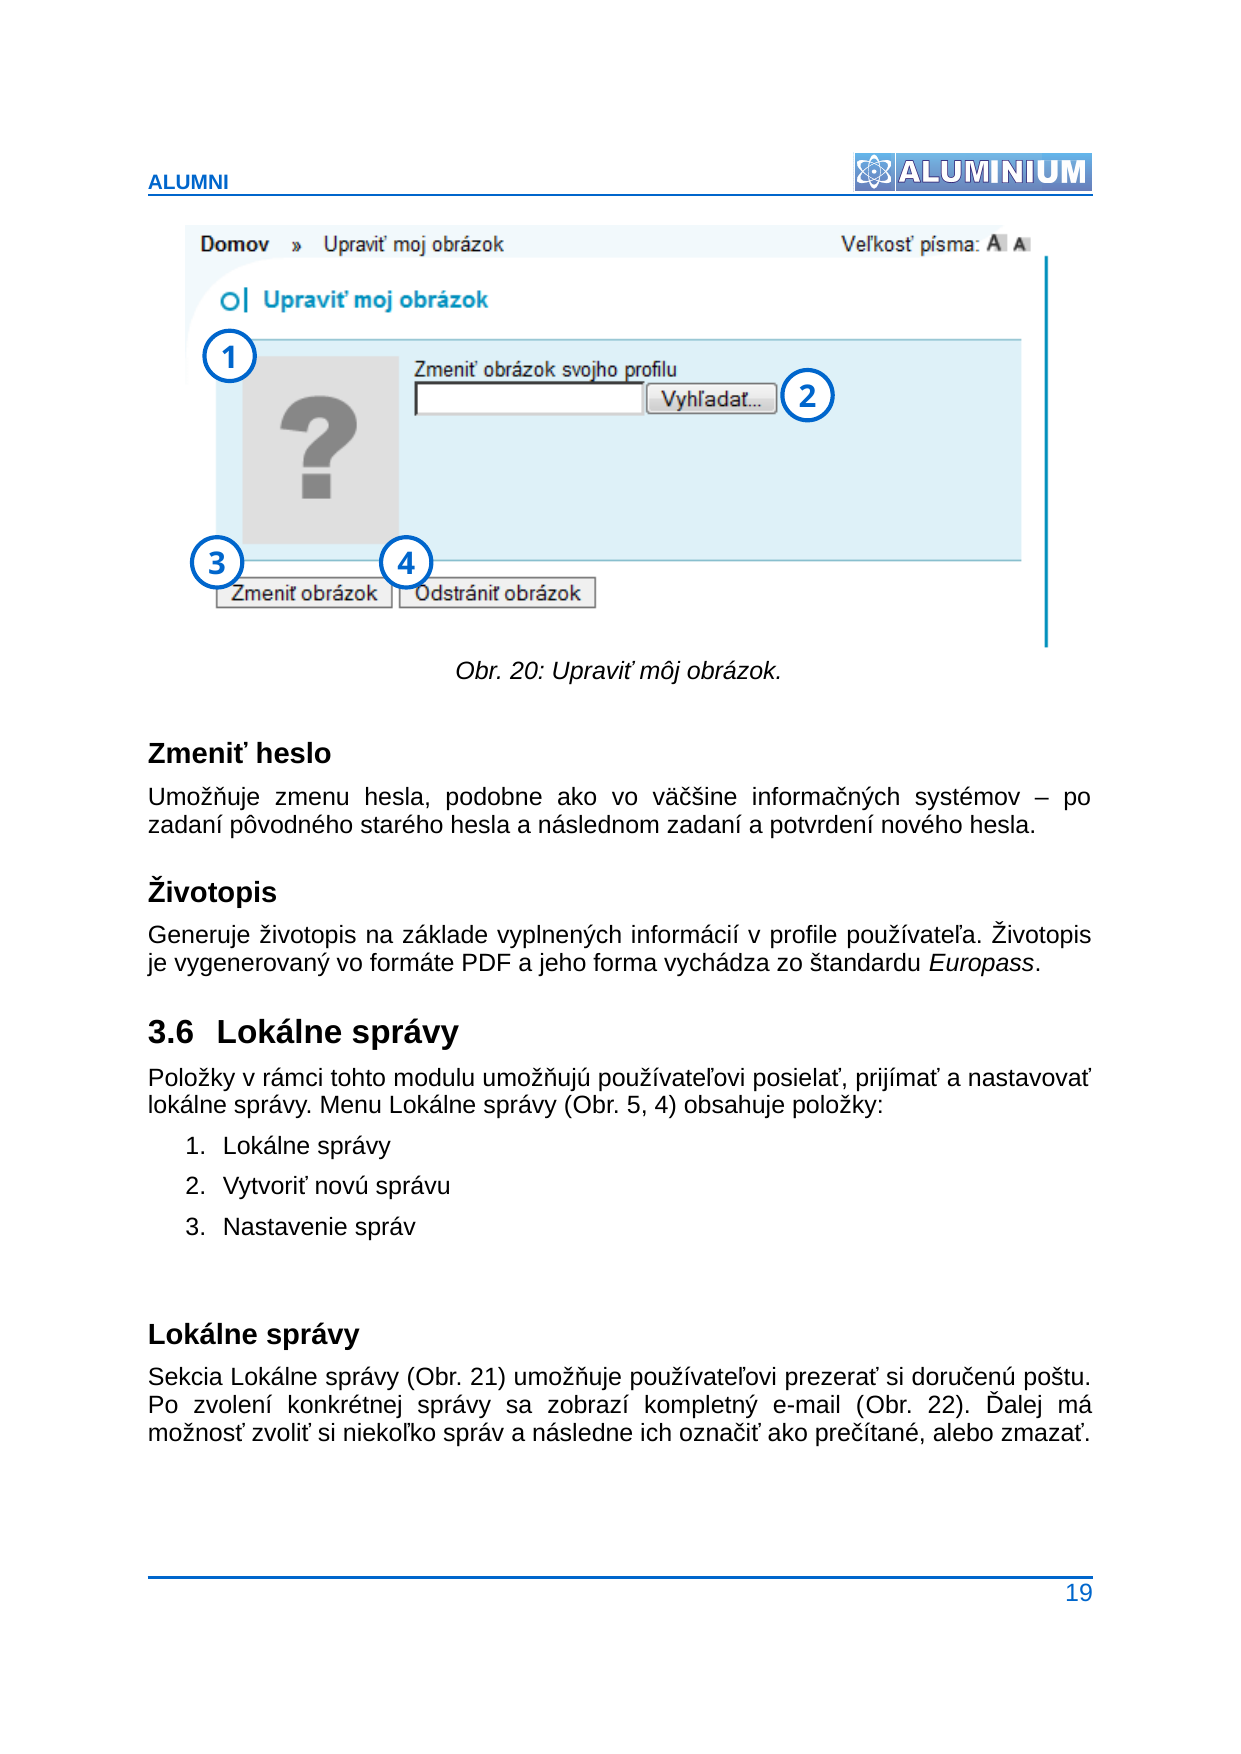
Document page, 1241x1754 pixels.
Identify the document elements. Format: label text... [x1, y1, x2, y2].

subtitle Lokálne správy [148, 1318, 1093, 1351]
subtitle Zmeniť heslo [148, 737, 1093, 770]
text Obr. 20: Upraviť môj obrázok. [179, 238, 1061, 685]
text Sekcia Lokálne správy (Obr. 21) umožňuje používateľovi prezerať si doručenú poštu. Po zvolení konkrétnej správy sa zobrazí kompletný e-mail (Obr. 22). Ďalej má možnosť zvoliť si niekoľko správ a následne ich označiť ako prečítané, alebo zmazať. [148, 1363, 1093, 1447]
list Lokálne správy [185, 1132, 1093, 1160]
subtitle Lokálne správy [148, 1014, 1093, 1051]
text Umožňuje zmenu hesla, podobne ako vo väčšine informačných systémov – po zadaní pôvodného starého hesla a následnom zadaní a potvrdení nového hesla. [148, 782, 1093, 838]
list Vytvoriť novú správu [185, 1172, 1093, 1200]
text Položky v rámci tohto modulu umožňujú používateľovi posielať, prijímať a nastavovať lokálne správy. Menu Lokálne správy (Obr. 5, 4) obsahuje položky: [148, 1063, 1093, 1119]
subtitle Životopis [148, 876, 1093, 908]
picture [185, 225, 1056, 657]
text Generuje životopis na základe vyplnených informácií v profile používateľa. Životopis je vygenerovaný vo formáte PDF a jeho forma vychádza zo štandardu Europass. [148, 921, 1093, 976]
list Nastavenie správ [185, 1213, 1093, 1241]
